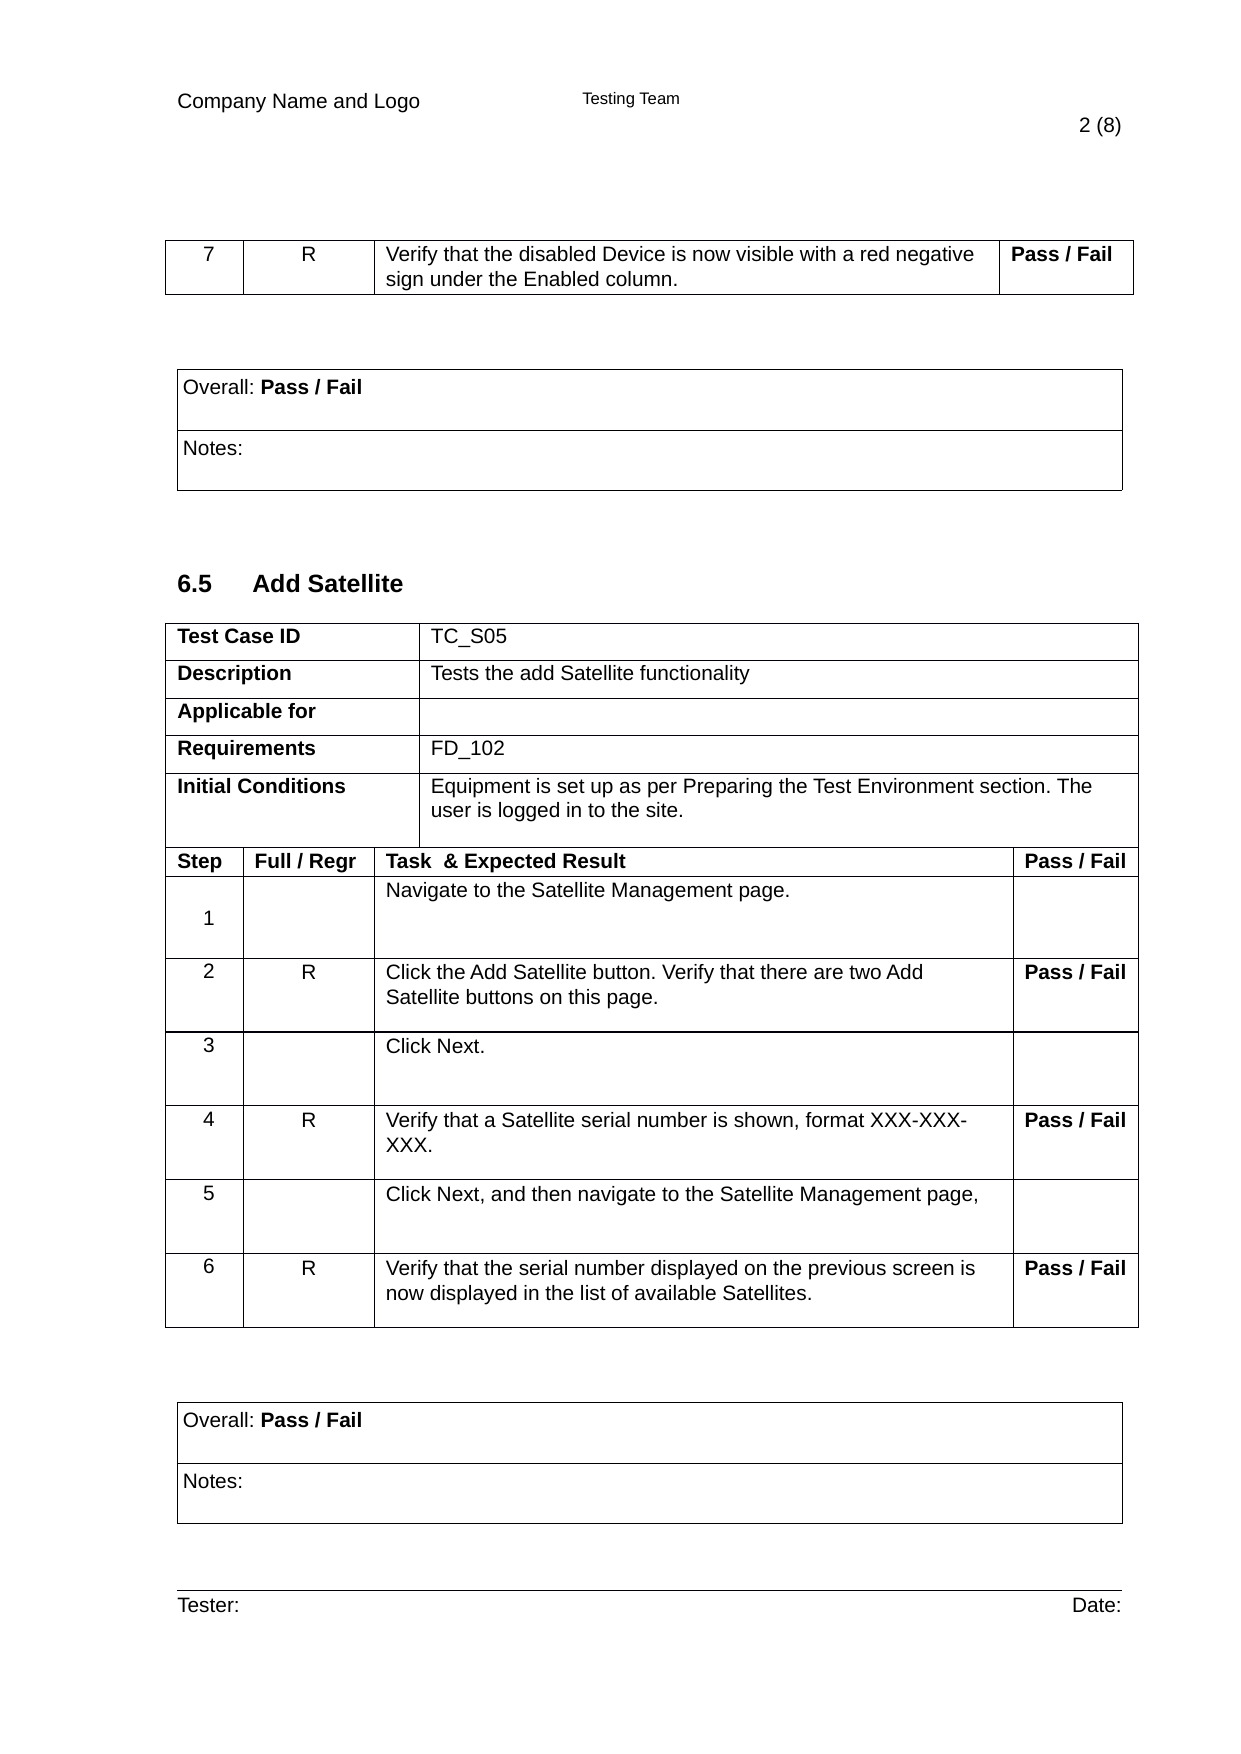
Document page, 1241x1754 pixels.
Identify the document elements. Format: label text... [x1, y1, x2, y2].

table_cell Pass / Fail [1014, 959, 1138, 1031]
table_cell Task & Expected Result [375, 848, 1013, 876]
table_cell [166, 241, 243, 294]
table_cell Verify that the serial number displayed on the previous screen is now displayed in the list of available Satellites. [375, 1254, 1013, 1327]
table_cell Click Next, and then navigate to the Satellite Management page, [375, 1180, 1013, 1253]
table_cell Description [166, 661, 419, 698]
table_cell [166, 1254, 243, 1327]
table_cell Initial Conditions [166, 774, 419, 847]
table_cell [166, 959, 243, 1031]
table_cell [244, 1180, 374, 1253]
table_header Overall: Pass / Fail [178, 370, 1122, 429]
table_cell [244, 877, 374, 957]
table_cell R [244, 1106, 374, 1179]
table_cell R [244, 241, 374, 294]
table_cell Step [166, 848, 243, 876]
table_cell [166, 1033, 243, 1105]
table_cell Navigate to the Satellite Management page. [375, 877, 1013, 957]
table_cell [244, 1033, 374, 1105]
table_cell Pass / Fail [1000, 241, 1133, 294]
table_cell Click the Add Satellite button. Verify that there are two Add Satellite buttons on this page. [375, 959, 1013, 1031]
table_cell [166, 1180, 243, 1253]
table_cell [166, 1106, 243, 1179]
table_cell Tests the add Satellite functionality [420, 661, 1138, 698]
table_cell Pass / Fail [1014, 1254, 1138, 1327]
table_cell [1014, 1180, 1138, 1253]
table_header Overall: Pass / Fail [178, 1403, 1122, 1463]
table_cell Verify that a Satellite serial number is shown, format XXX-XXX-XXX. [375, 1106, 1013, 1179]
table_cell Notes: [178, 1464, 1122, 1523]
subtitle Add Satellite [177, 569, 1122, 598]
table_cell [1014, 877, 1138, 957]
table_cell [420, 699, 1138, 735]
table_header TC_S05 [420, 624, 1138, 660]
table_cell FD_102 [420, 736, 1138, 773]
table_cell [166, 877, 243, 957]
table_cell Verify that the disabled Device is now visible with a red negative sign under the Enabled column. [375, 241, 999, 294]
table_cell Applicable for [166, 699, 419, 735]
table_cell Requirements [166, 736, 419, 773]
table_cell [1014, 1033, 1138, 1105]
table_cell Equipment is set up as per Preparing the Test Environment section. The user is logged in to the site. [420, 774, 1138, 847]
table_cell Click Next. [375, 1033, 1013, 1105]
table_cell Full / Regr [244, 848, 374, 876]
table_cell R [244, 1254, 374, 1327]
table_cell R [244, 959, 374, 1031]
table_cell Pass / Fail [1014, 1106, 1138, 1179]
table_cell Notes: [178, 431, 1122, 490]
table_cell Pass / Fail [1014, 848, 1138, 876]
table_header Test Case ID [166, 624, 419, 660]
